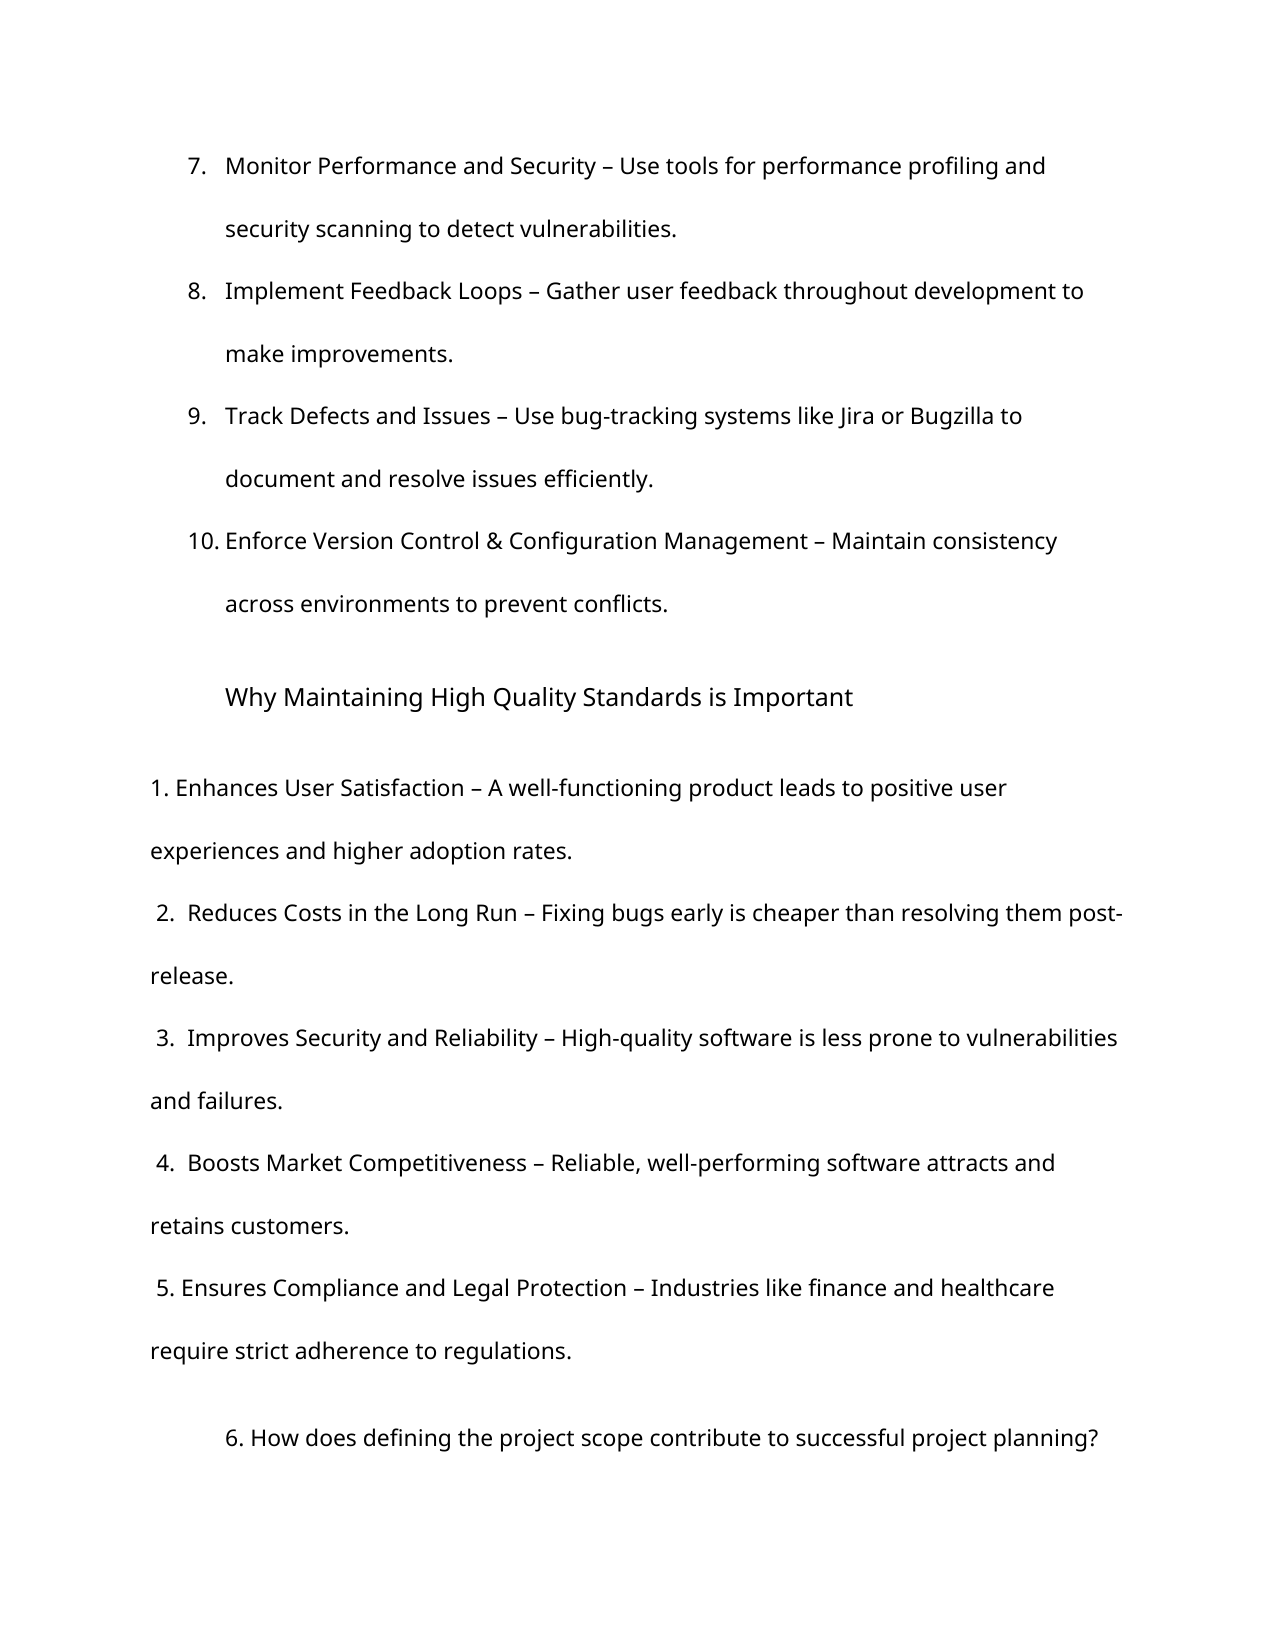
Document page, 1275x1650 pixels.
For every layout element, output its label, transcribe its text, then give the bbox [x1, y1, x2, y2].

text 1. Enhances User Satisfaction – A well-functioning product leads to positive user experiences and higher adoption rates. 2. Reduces Costs in the Long Run – Fixing bugs early is cheaper than resolving them post-release. 3. Improves Security and Reliability – High-quality software is less prone to vulnerabilities and failures. 4. Boosts Market Competitiveness – Reliable, well-performing software attracts and retains customers. 5. Ensures Compliance and Legal Protection – Industries like finance and healthcare require strict adherence to regulations. [150, 772, 1125, 1366]
list Implement Feedback Loops – Gather user feedback throughout development to make improvements. [187, 275, 1125, 369]
text 6. How does defining the project scope contribute to successful project planning? [225, 1422, 1125, 1453]
list Enforce Version Control & Configuration Management – Maintain consistency across environments to prevent conflicts. [187, 525, 1125, 619]
list Track Defects and Issues – Use bug-tracking systems like Jira or Bugzilla to document and resolve issues efficiently. [187, 400, 1125, 494]
subtitle Why Maintaining High Quality Standards is Important [225, 679, 1125, 713]
list Monitor Performance and Security – Use tools for performance profiling and security scanning to detect vulnerabilities. [187, 150, 1125, 244]
